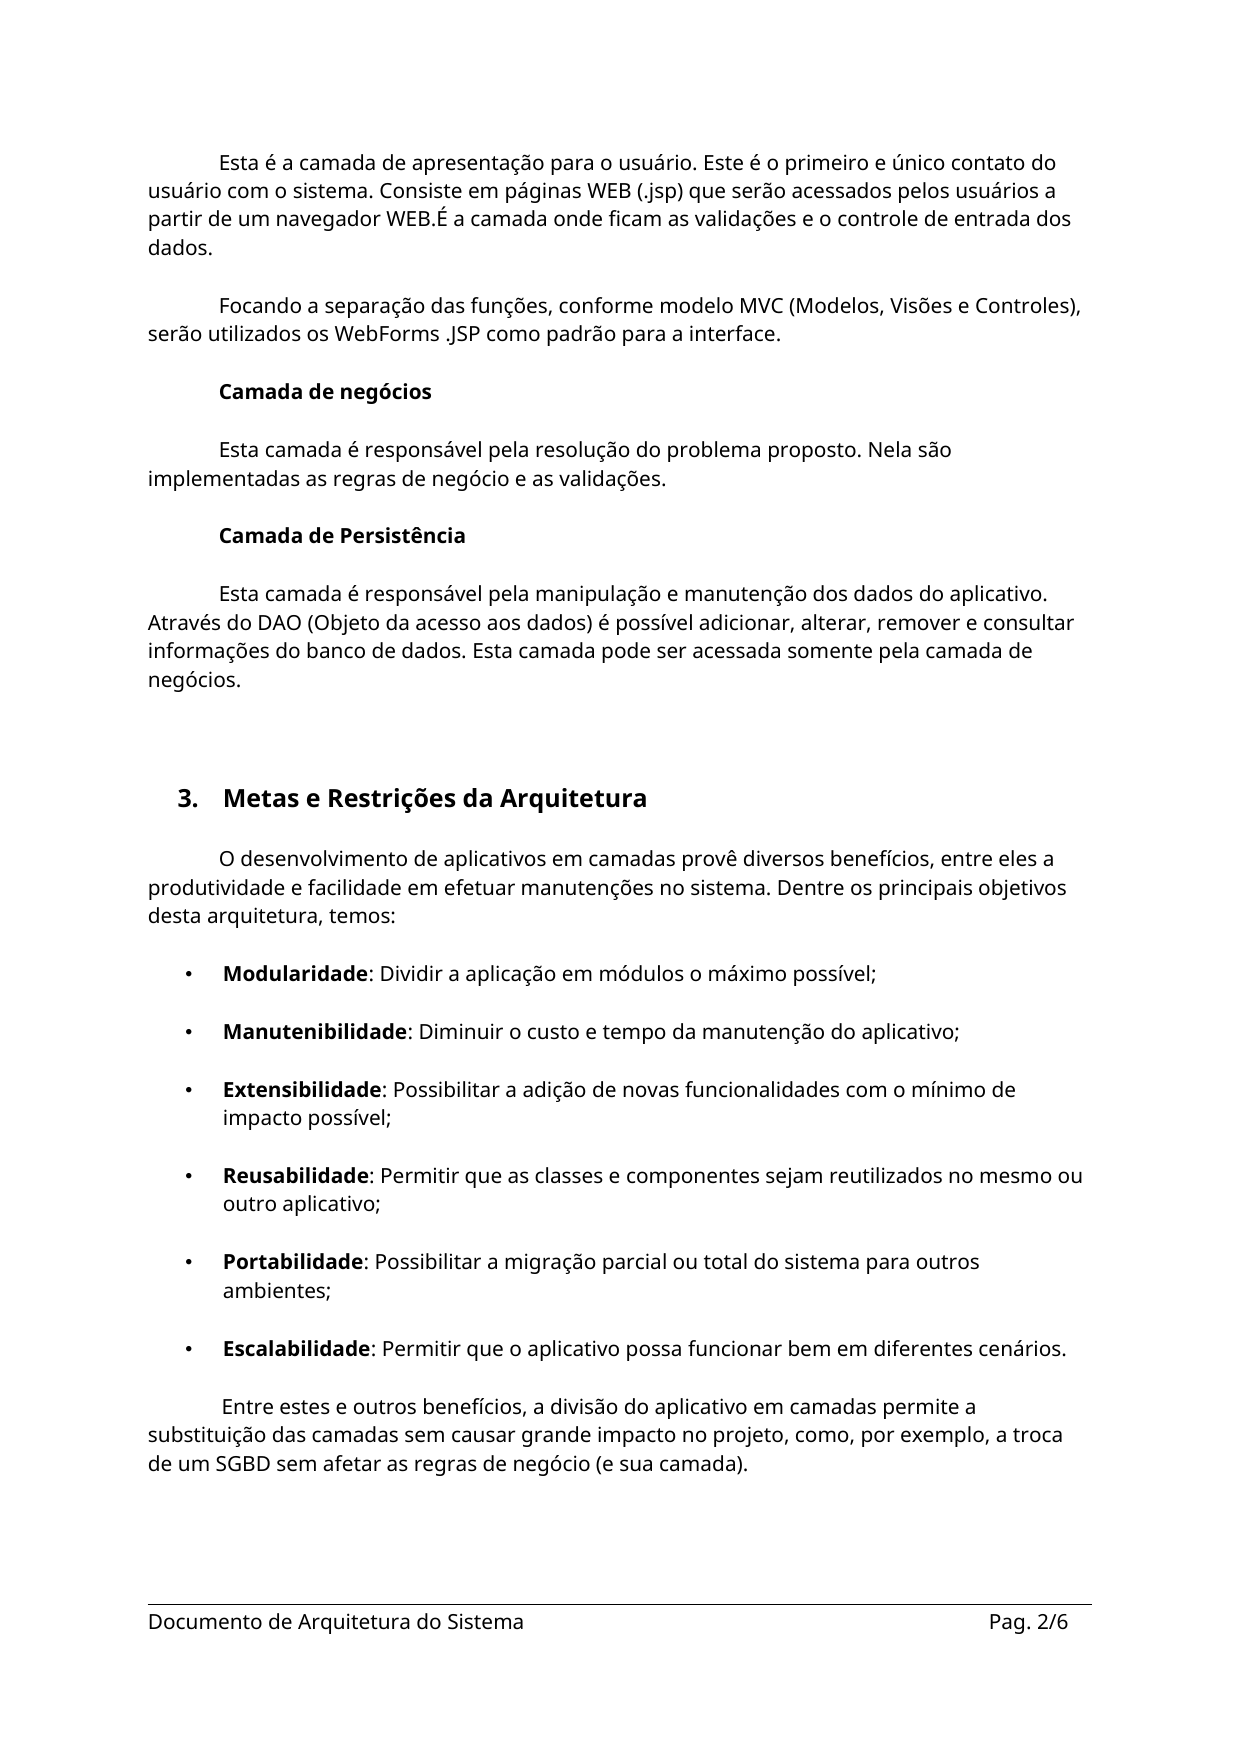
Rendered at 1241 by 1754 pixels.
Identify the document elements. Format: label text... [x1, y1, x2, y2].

list Portabilidade: Possibilitar a migração parcial ou total do sistema para outros ambientes; [185, 1247, 1092, 1304]
list Modularidade: Dividir a aplicação em módulos o máximo possível; [185, 959, 1092, 987]
list Reusabilidade: Permitir que as classes e componentes sejam reutilizados no mesmo ou outro aplicativo; [185, 1161, 1092, 1218]
text Esta é a camada de apresentação para o usuário. Este é o primeiro e único contato do usuário com o sistema. Consiste em páginas WEB (.jsp) que serão acessados pelos usuários a partir de um navegador WEB.É a camada onde ficam as validações e o controle de entrada dos dados. [148, 148, 1092, 261]
text Esta camada é responsável pela resolução do problema proposto. Nela são implementadas as regras de negócio e as validações. [148, 435, 1092, 492]
list Manutenibilidade: Diminuir o custo e tempo da manutenção do aplicativo; [185, 1017, 1092, 1045]
text Esta camada é responsável pela manipulação e manutenção dos dados do aplicativo. Através do DAO (Objeto da acesso aos dados) é possível adicionar, alterar, remover e consultar informações do banco de dados. Esta camada pode ser acessada somente pela camada de negócios. [148, 579, 1092, 693]
text O desenvolvimento de aplicativos em camadas provê diversos benefícios, entre eles a produtividade e facilidade em efetuar manutenções no sistema. Dentre os principais objetivos desta arquitetura, temos: [148, 844, 1092, 929]
text Camada de negócios [148, 377, 1092, 406]
text Focando a separação das funções, conforme modelo MVC (Modelos, Visões e Controles), serão utilizados os WebForms .JSP como padrão para a interface. [148, 291, 1092, 348]
subtitle Metas e Restrições da Arquitetura [148, 781, 1092, 815]
list Extensibilidade: Possibilitar a adição de novas funcionalidades com o mínimo de impacto possível; [185, 1075, 1092, 1132]
list Escalabilidade: Permitir que o aplicativo possa funcionar bem em diferentes cenários. [185, 1334, 1092, 1362]
text Entre estes e outros benefícios, a divisão do aplicativo em camadas permite a substituição das camadas sem causar grande impacto no projeto, como, por exemplo, a troca de um SGBD sem afetar as regras de negócio (e sua camada). [148, 1392, 1092, 1477]
text Camada de Persistência [148, 522, 1092, 550]
